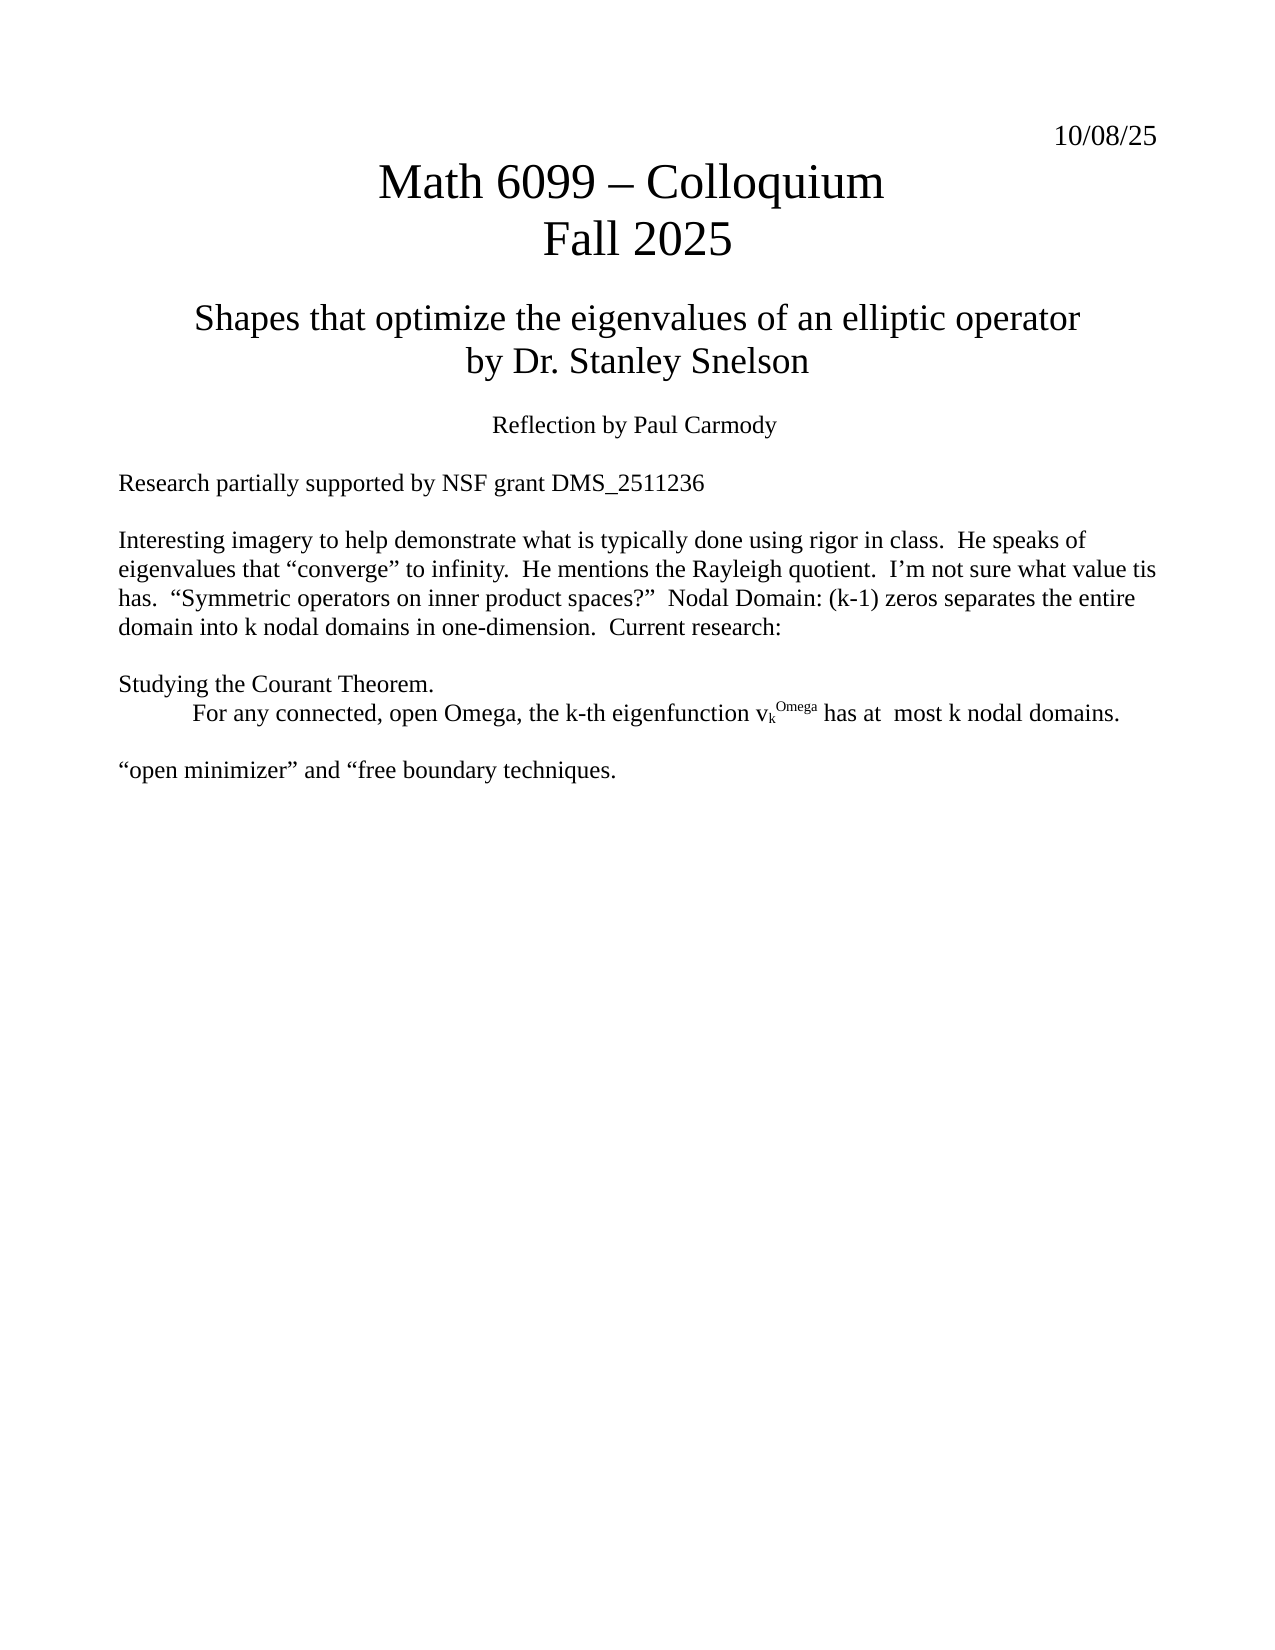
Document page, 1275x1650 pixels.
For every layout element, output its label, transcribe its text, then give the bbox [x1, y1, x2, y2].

text “open minimizer” and “free boundary techniques. [118, 755, 1157, 784]
text Reflection by Paul Carmody [118, 410, 1157, 439]
text Research partially supported by NSF grant DMS_2511236 [118, 468, 1157, 497]
text For any connected, open Omega, the k-th eigenfunction vkOmega has at most k nodal domains. [118, 698, 1157, 727]
text Fall 2025 [118, 209, 1157, 267]
text Interesting imagery to help demonstrate what is typically done using rigor in class. He speaks of eigenvalues that “converge” to infinity. He mentions the Rayleigh quotient. I’m not sure what value tis has. “Symmetric operators on inner product spaces?” Nodal Domain: (k-1) zeros separates the entire domain into k nodal domains in one-dimension. Current research: [118, 525, 1157, 640]
text Math 6099 – Colloquium [118, 152, 1157, 209]
text Shapes that optimize the eigenvalues of an elliptic operator [118, 295, 1157, 338]
text by Dr. Stanley Snelson [118, 338, 1157, 382]
text Studying the Courant Theorem. [118, 669, 1157, 698]
text 10/08/25 [118, 118, 1157, 152]
